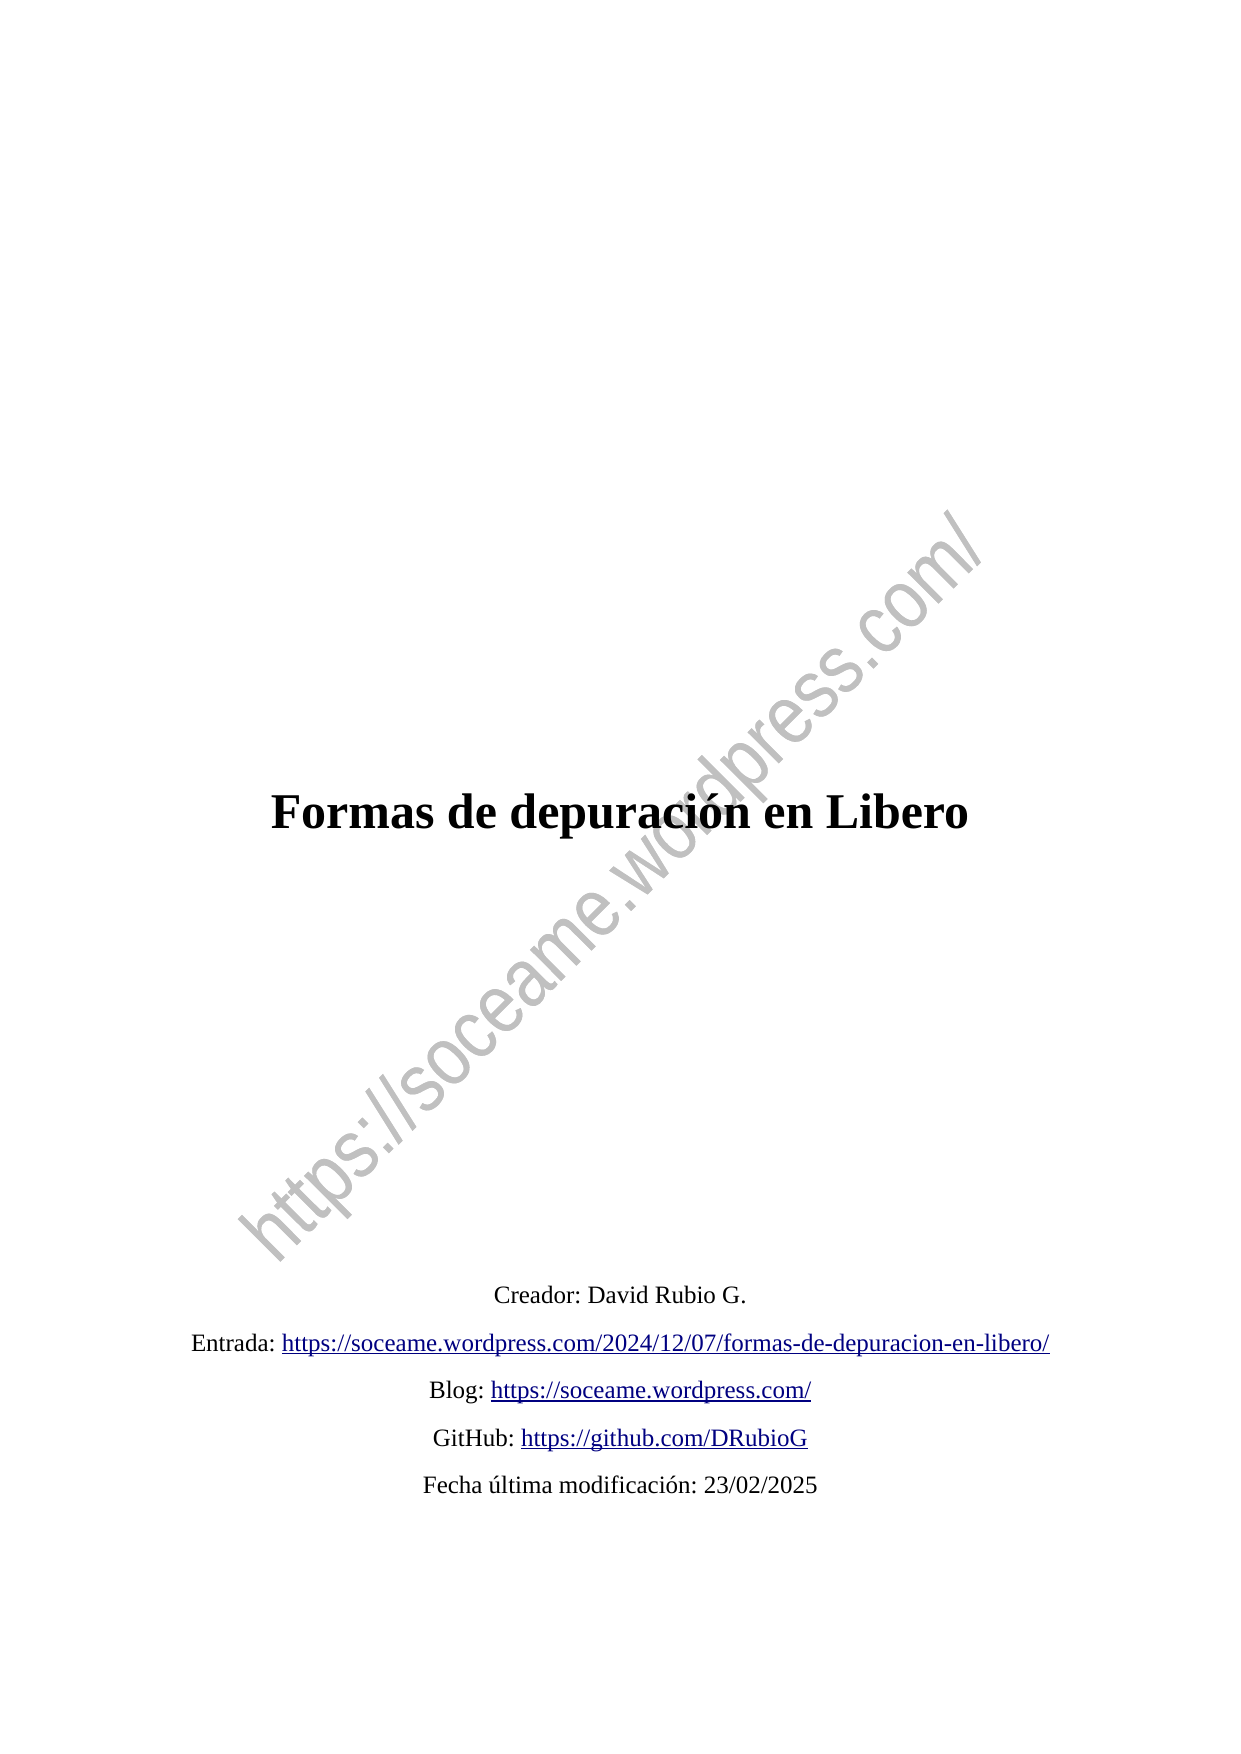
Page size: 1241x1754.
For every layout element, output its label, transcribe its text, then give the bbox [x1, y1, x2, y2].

subtitle Formas de depuración en Libero [118, 782, 706, 839]
text Entrada: https://soceame.wordpress.com/2024/12/07/formas-de-depuracion-en-libero/ [118, 1328, 1122, 1357]
text GitHub: https://github.com/DRubioG [118, 1423, 1122, 1452]
text Fecha última modificación: 23/02/2025 [118, 1471, 1122, 1499]
text Creador: David Rubio G. [118, 1280, 1122, 1309]
subtitle Formas de depuración en Libero [690, 782, 1122, 839]
text Blog: https://soceame.wordpress.com/ [118, 1375, 1122, 1404]
subtitle Formas de depuración en Libero [703, 782, 732, 807]
